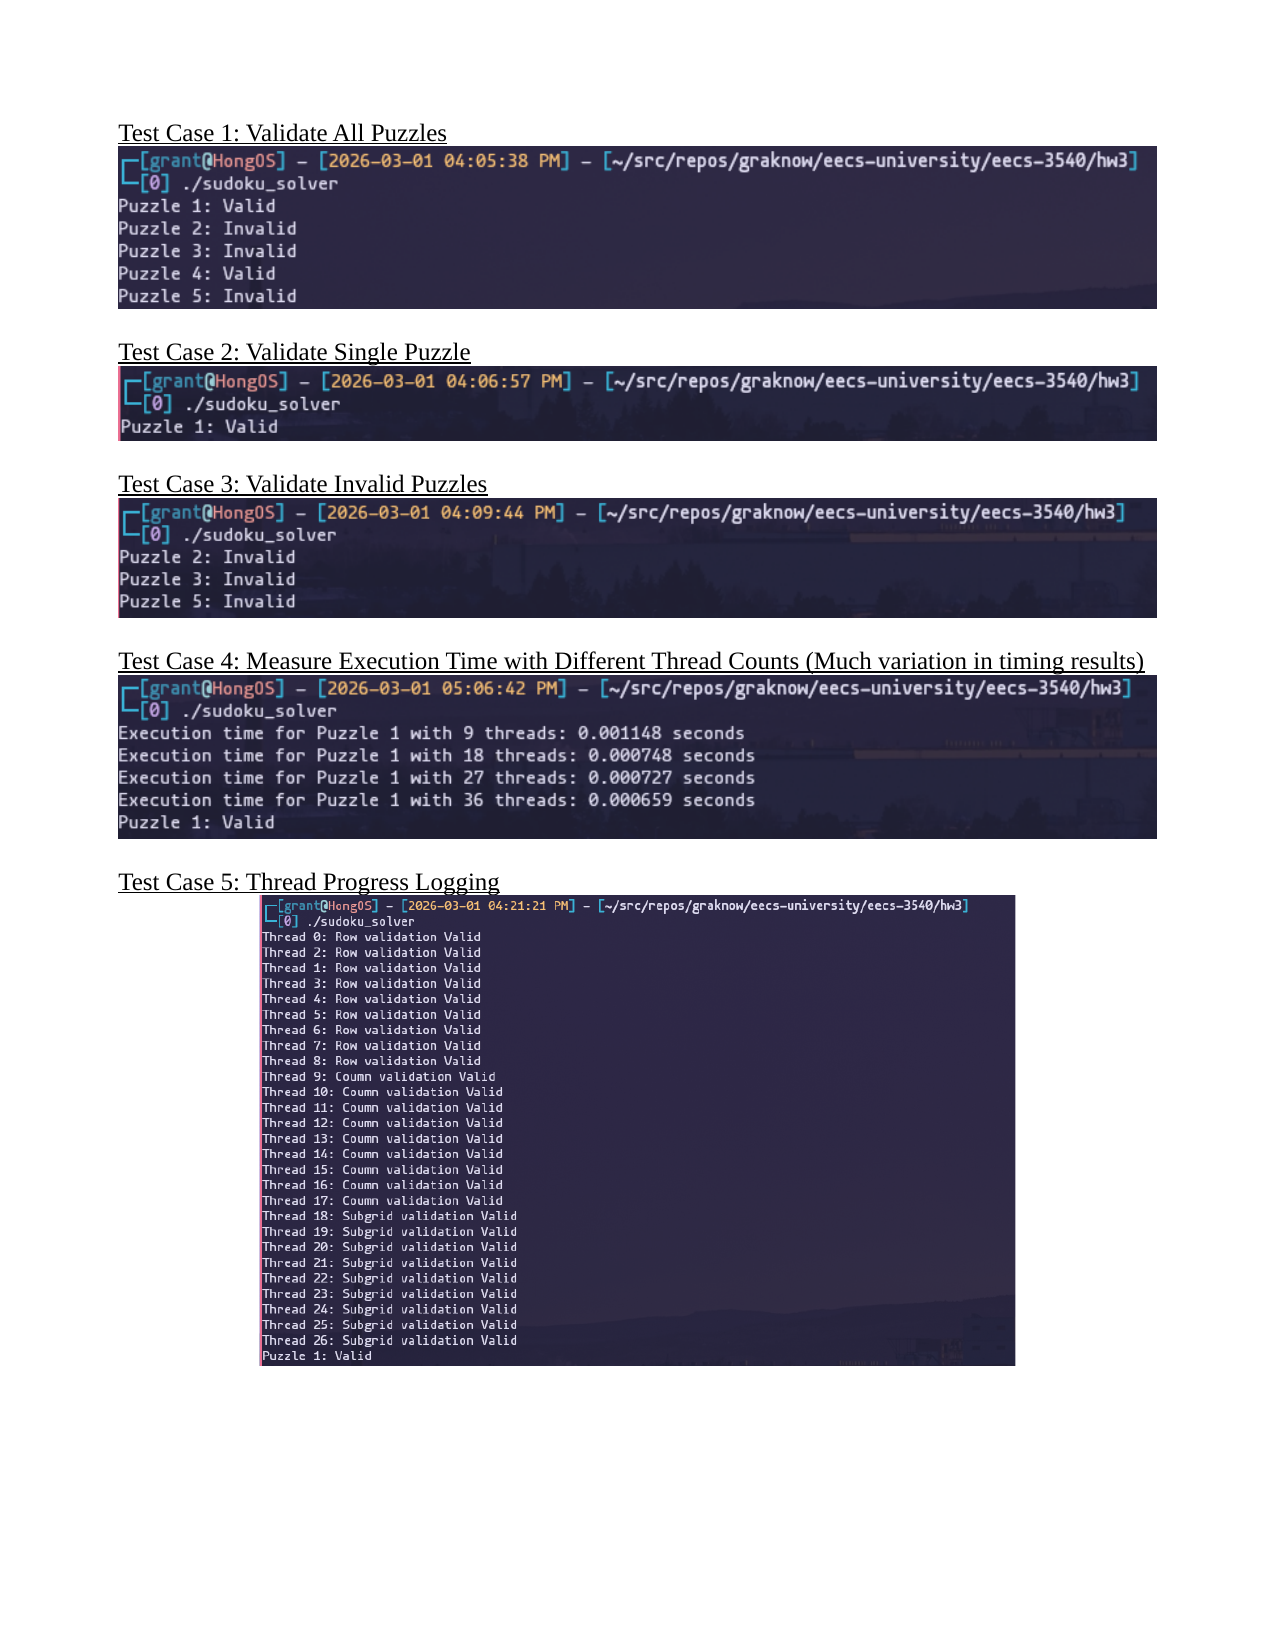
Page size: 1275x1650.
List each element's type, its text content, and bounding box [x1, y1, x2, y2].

picture [118, 498, 1157, 618]
text Test Case 5: Thread Progress Logging [118, 867, 1157, 896]
text Test Case 4: Measure Execution Time with Different Thread Counts (Much variation in timing results) [118, 618, 1157, 675]
text Test Case 1: Validate All Puzzles [118, 118, 1157, 146]
picture [118, 366, 1157, 441]
picture [259, 895, 1016, 1366]
text Test Case 2: Validate Single Puzzle [118, 309, 1157, 366]
text Test Case 3: Validate Invalid Puzzles [118, 441, 1157, 498]
picture [118, 146, 1157, 309]
picture [118, 675, 1157, 839]
